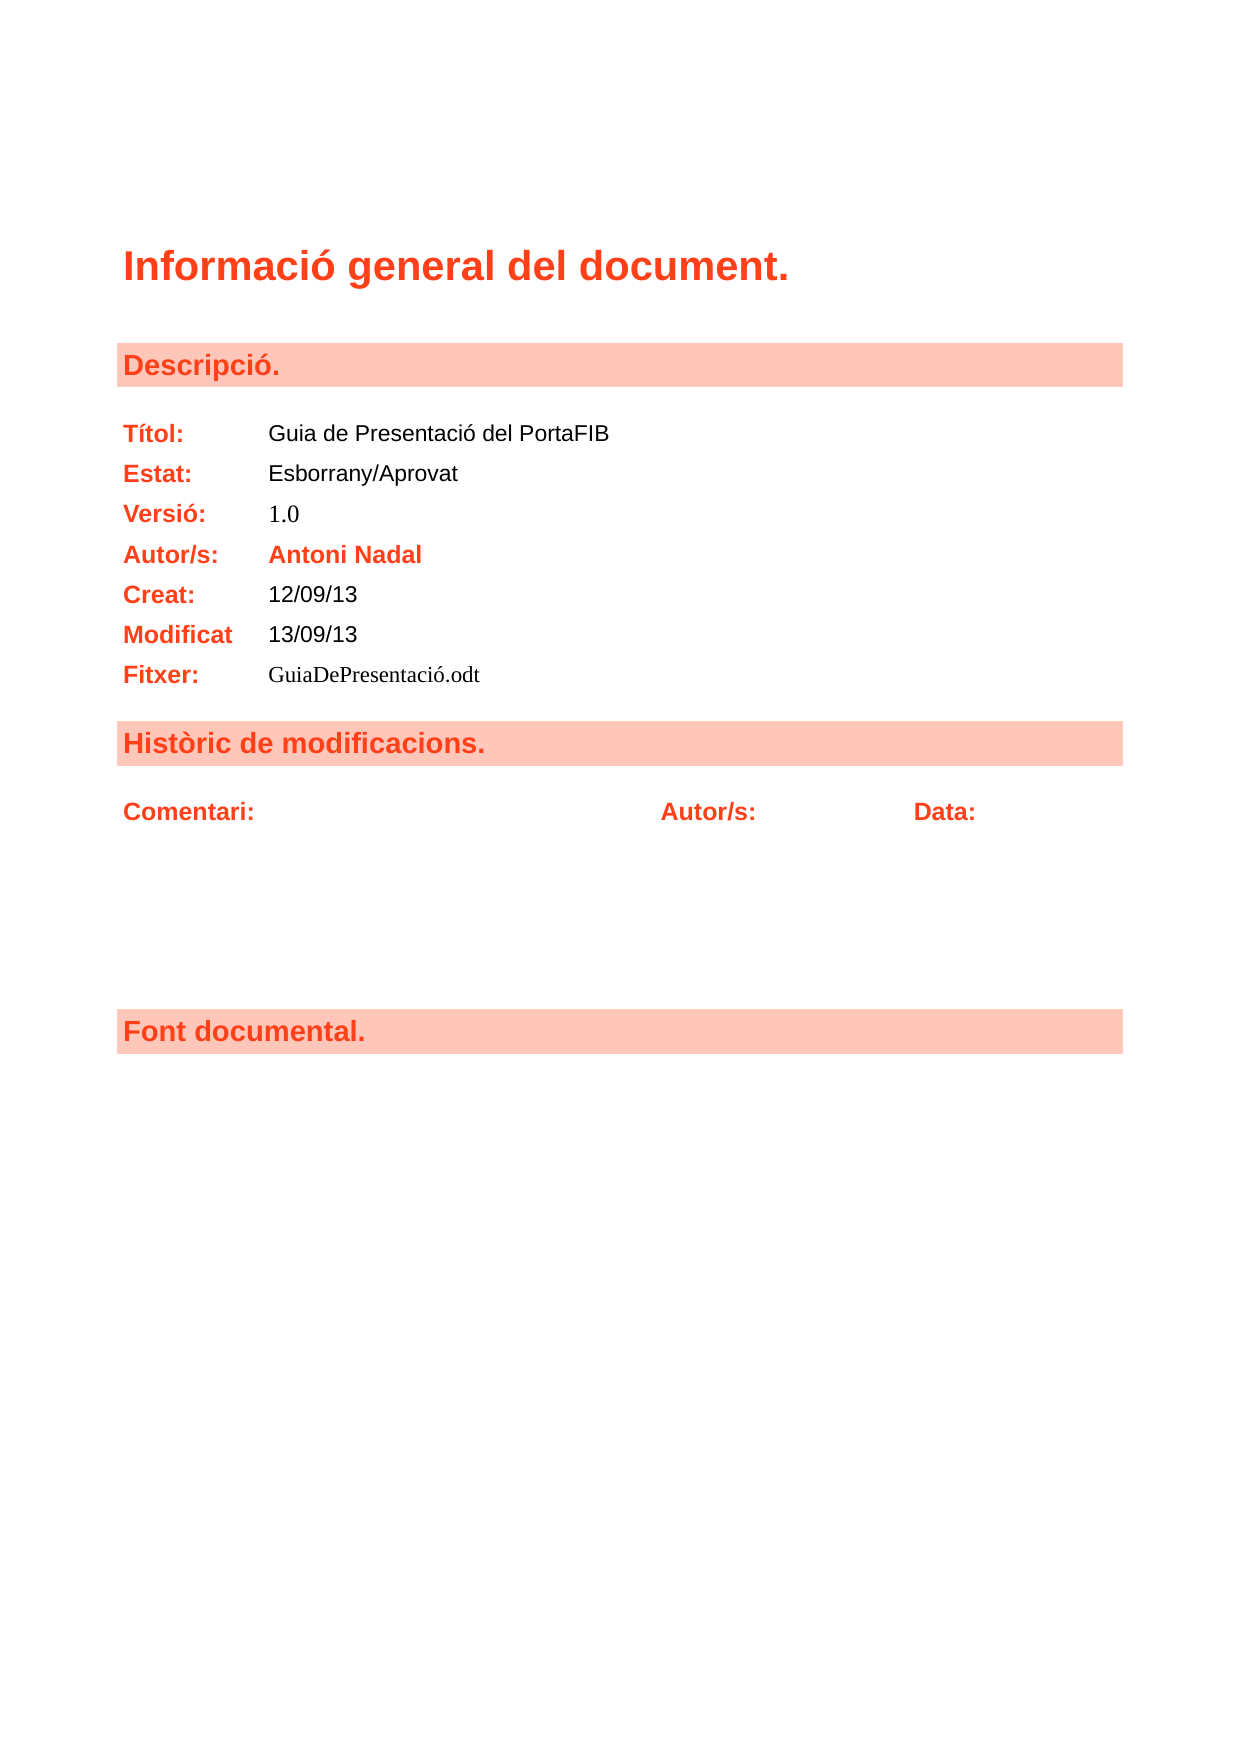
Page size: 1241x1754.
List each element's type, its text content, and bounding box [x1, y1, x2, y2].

table_cell [117, 983, 1123, 1009]
table_cell Autor/s: [117, 534, 262, 574]
table_cell 1.0 [263, 494, 1123, 534]
table_cell Històric de modificacions. [117, 721, 1123, 766]
table_cell Comentari: [117, 791, 654, 832]
table_cell [117, 388, 1123, 413]
table_cell Estat: [117, 454, 262, 494]
table_cell [908, 832, 1123, 869]
table_cell [655, 870, 908, 907]
table_cell Autor/s: [655, 791, 908, 832]
table_cell Títol: [117, 413, 262, 453]
table_cell 12/09/13 [263, 574, 1123, 614]
table_cell [117, 1080, 1123, 1117]
table_cell [908, 870, 1123, 907]
table_cell [117, 695, 1123, 721]
table_header [788, 118, 1122, 206]
table_header Informació general del document. [117, 235, 1123, 342]
table_cell Font documental. [117, 1009, 1123, 1054]
table_cell [117, 1271, 1123, 1308]
table_header [118, 118, 453, 206]
table_cell [117, 1233, 1123, 1271]
table_cell [117, 1195, 1123, 1233]
table_cell Data: [908, 791, 1123, 832]
table_cell Versió: [117, 494, 262, 534]
table_cell [117, 945, 654, 983]
table_cell 13/09/13 [263, 614, 1123, 654]
table_cell Fitxer: [117, 655, 262, 695]
table_cell Antoni Nadal [263, 534, 1123, 574]
table_cell Creat: [117, 574, 262, 614]
table_cell [117, 907, 654, 945]
table_cell Esborrany/Aprovat [263, 454, 1123, 494]
table_cell [655, 832, 908, 869]
table_cell [908, 907, 1123, 945]
table_cell [655, 945, 908, 983]
table_cell GuiaDePresentació.odt [263, 655, 1123, 695]
table_cell [908, 945, 1123, 983]
table_cell [117, 870, 654, 907]
table_cell Descripció. [117, 343, 1123, 387]
table_cell [117, 766, 1123, 791]
table_header [453, 118, 787, 206]
table_cell [117, 1118, 1123, 1157]
table_cell [117, 832, 654, 869]
table_cell Guia de Presentació del PortaFIB [263, 413, 1123, 453]
table_cell [117, 1054, 1123, 1079]
table_cell [117, 1157, 1123, 1195]
table_cell [655, 907, 908, 945]
table_cell Modificat [117, 614, 262, 654]
